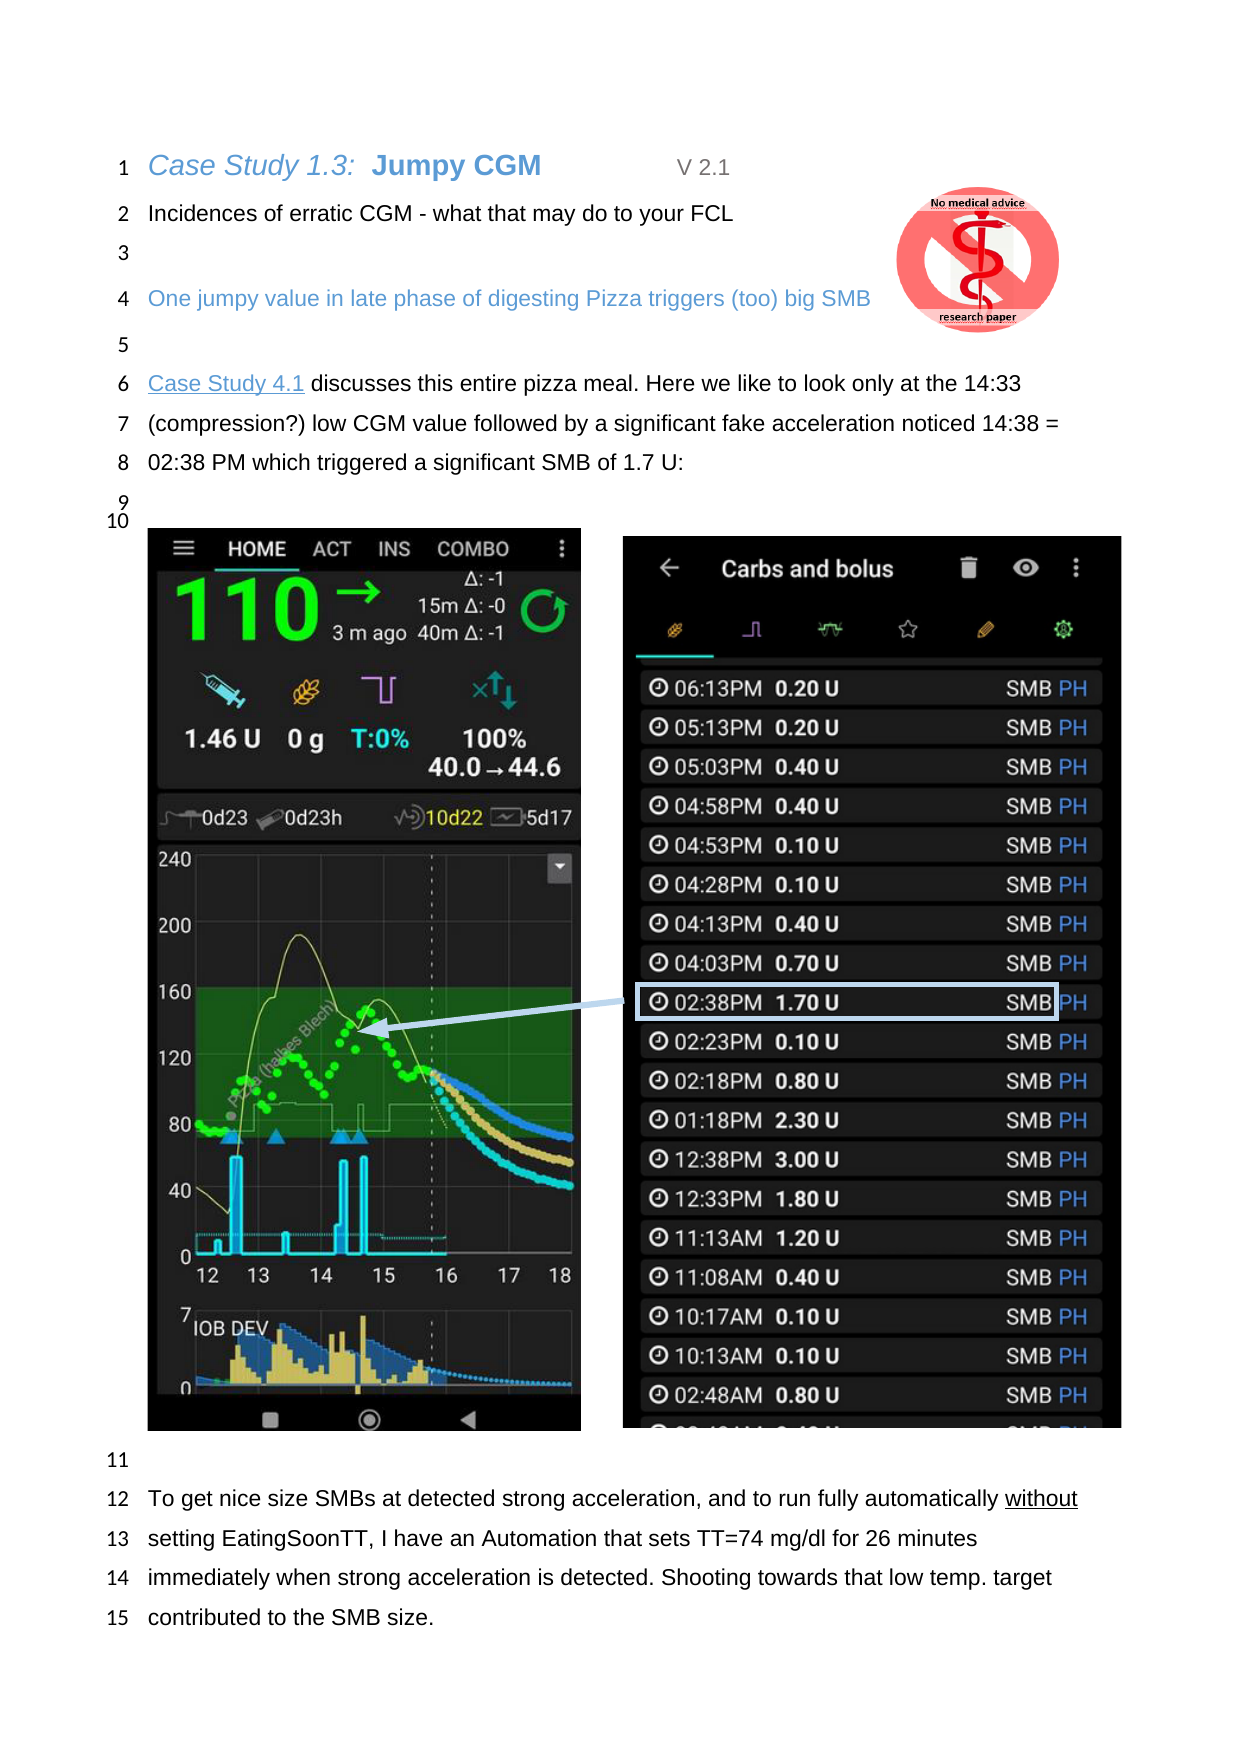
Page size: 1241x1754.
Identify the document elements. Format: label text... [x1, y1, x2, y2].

text Case Study 4.1 discusses this entire pizza meal. Here we like to look only at the 14:33 (compression?) low CGM value followed by a significant fake acceleration noticed 14:38 = 02:38 PM which triggered a significant SMB of 1.7 U: [148, 370, 1093, 476]
text Incidences of erratic CGM - what that may do to your FCL [148, 200, 878, 226]
text To get nice size SMBs at detected strong acceleration, and to run fully automatically without setting EatingSoonTT, I have an Automation that sets TT=74 mg/dl for 26 minutes immediately when strong acceleration is detected. Shooting towards that low temp. target contributed to the SMB size. [148, 1485, 1093, 1630]
text Case Study 1.3: Jumpy CGM V 2.1 [148, 148, 1093, 352]
text One jumpy value in late phase of digesting Pizza triggers (too) big SMB bernie 08 [148, 279, 878, 312]
